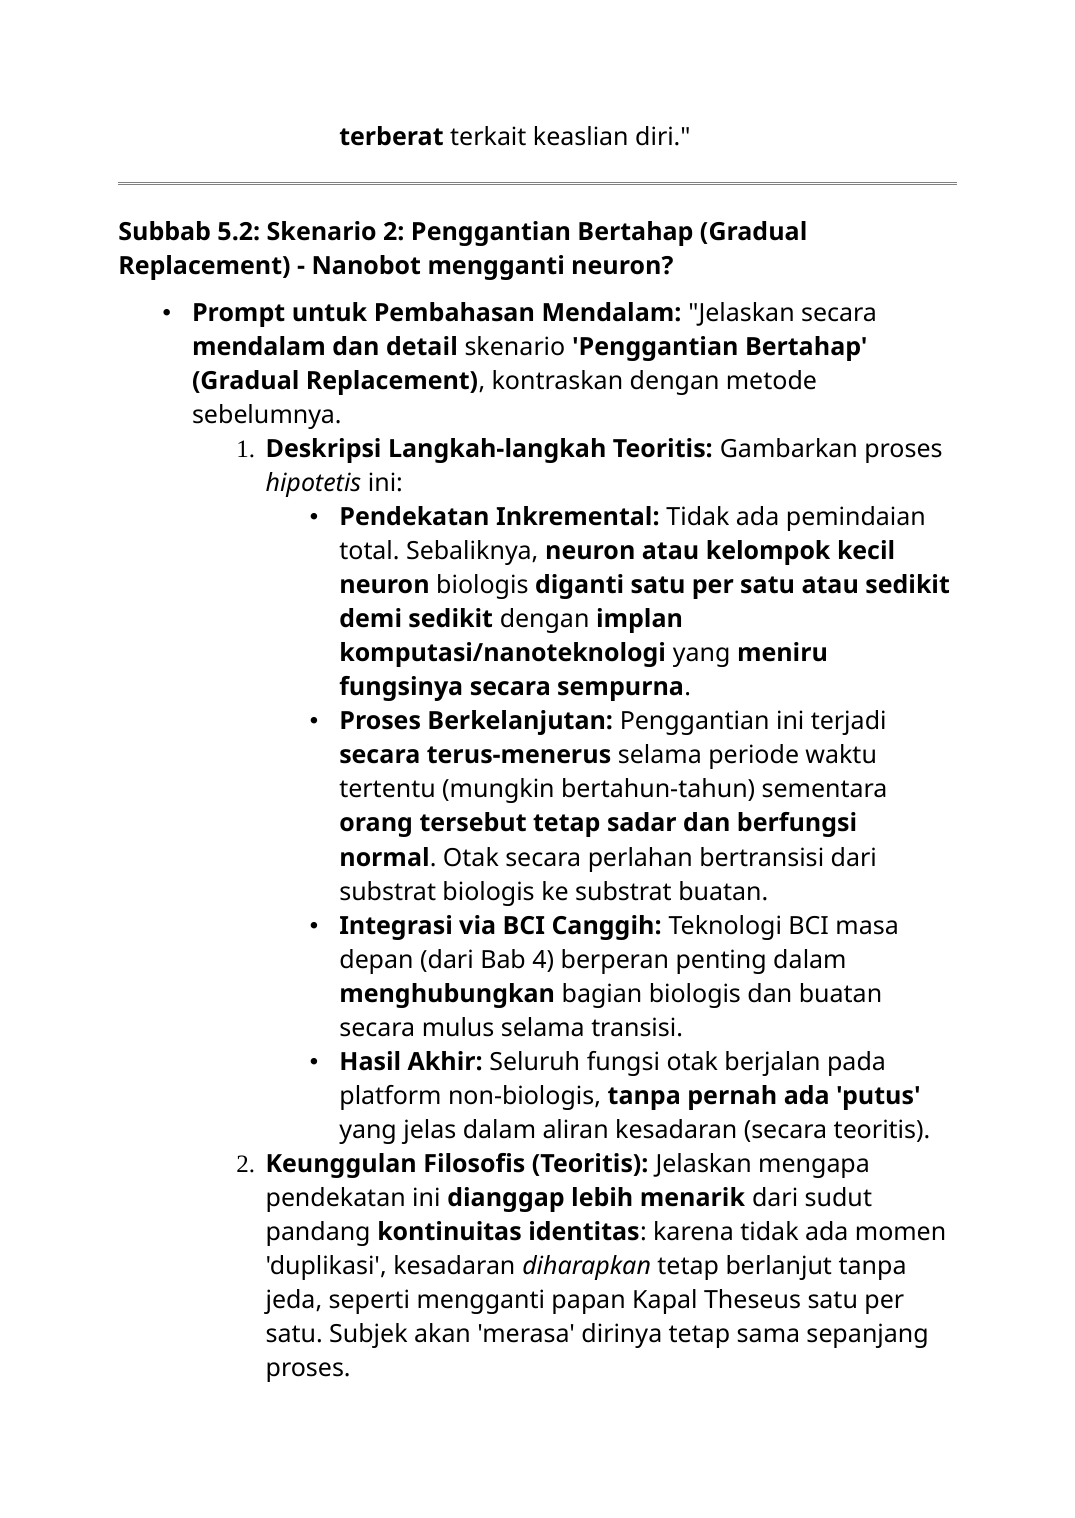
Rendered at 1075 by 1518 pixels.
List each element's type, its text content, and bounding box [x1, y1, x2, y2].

text Subbab 5.2: Skenario 2: Penggantian Bertahap (Gradual Replacement) - Nanobot mengganti neuron? [118, 213, 957, 282]
list Integrasi via BCI Canggih: Teknologi BCI masa depan (dari Bab 4) berperan penting dalam menghubungkan bagian biologis dan buatan secara mulus selama transisi. [309, 907, 957, 1043]
list Deskripsi Langkah-langkah Teoritis: Gambarkan proses hipotetis ini: [236, 430, 957, 498]
list Hasil Akhir: Seluruh fungsi otak berjalan pada platform non-biologis, tanpa pernah ada 'putus' yang jelas dalam aliran kesadaran (secara teoritis). [309, 1043, 957, 1146]
list Proses Berkelanjutan: Penggantian ini terjadi secara terus-menerus selama periode waktu tertentu (mungkin bertahun-tahun) sementara orang tersebut tetap sadar dan berfungsi normal. Otak secara perlahan bertransisi dari substrat biologis ke substrat buatan. [309, 703, 957, 907]
list Keunggulan Filosofis (Teoritis): Jelaskan mengapa pendekatan ini dianggap lebih menarik dari sudut pandang kontinuitas identitas: karena tidak ada momen 'duplikasi', kesadaran diharapkan tetap berlanjut tanpa jeda, seperti mengganti papan Kapal Theseus satu per satu. Subjek akan 'merasa' dirinya tetap sama sepanjang proses. [236, 1146, 957, 1384]
list Pendekatan Inkremental: Tidak ada pemindaian total. Sebaliknya, neuron atau kelompok kecil neuron biologis diganti satu per satu atau sedikit demi sedikit dengan implan komputasi/nanoteknologi yang meniru fungsinya secara sempurna. [309, 498, 957, 703]
list Prompt untuk Pembahasan Mendalam: "Jelaskan secara mendalam dan detail skenario 'Penggantian Bertahap' (Gradual Replacement), kontraskan dengan metode sebelumnya. [162, 294, 957, 430]
list terberat terkait keaslian diri." [309, 118, 957, 152]
